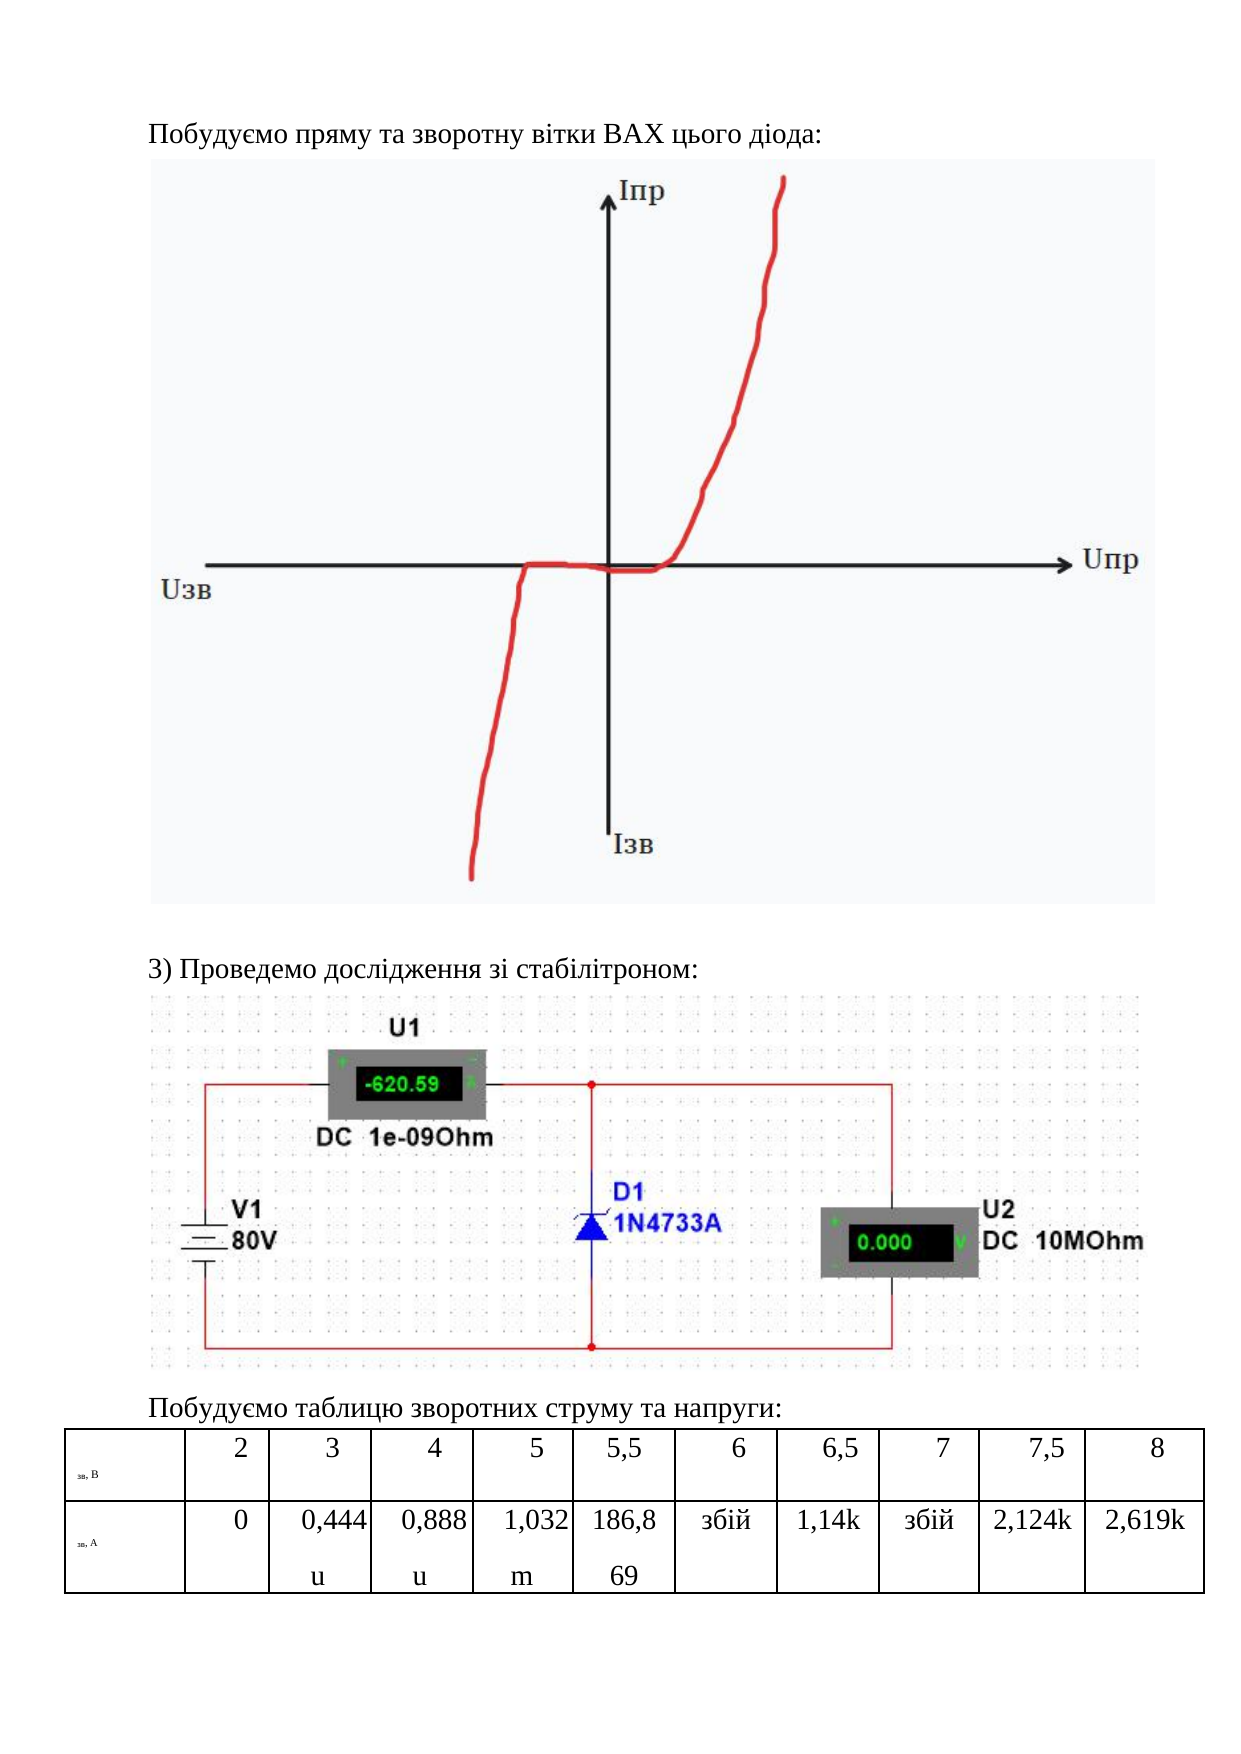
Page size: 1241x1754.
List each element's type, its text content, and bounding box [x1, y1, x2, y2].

table_header 4 [372, 1430, 472, 1490]
table_cell 2,124k [980, 1502, 1084, 1558]
table_header 6,5 [778, 1430, 878, 1490]
text Побудуємо таблицю зворотних струму та напруги: [148, 1390, 1203, 1424]
table_cell [66, 1490, 184, 1500]
table_cell [474, 1490, 572, 1500]
table_header 7,5 [980, 1430, 1084, 1490]
table_cell [372, 1490, 472, 1500]
table_cell [980, 1558, 1084, 1592]
table_cell [880, 1490, 978, 1500]
table_header 7 [880, 1430, 978, 1490]
table_cell 2,619k [1086, 1502, 1203, 1558]
table_header 2 [186, 1430, 268, 1490]
table_cell [270, 1490, 370, 1500]
table_header 5,5 [574, 1430, 674, 1490]
table_cell [980, 1490, 1084, 1500]
table_cell [574, 1490, 674, 1500]
table_header 5 [474, 1430, 572, 1490]
table_cell [676, 1558, 776, 1592]
table_cell [1086, 1558, 1203, 1592]
table_cell 0,444 [270, 1502, 370, 1558]
picture [150, 995, 1148, 1381]
table_cell [1086, 1490, 1203, 1500]
table_cell m [474, 1558, 572, 1592]
table_cell [880, 1558, 978, 1592]
table_cell 186,8 [574, 1502, 674, 1558]
table_header 6 [676, 1430, 776, 1490]
picture [150, 159, 1156, 904]
table_cell 0 [186, 1502, 268, 1558]
table_cell 1,14k [778, 1502, 878, 1558]
table_cell 0,888 [372, 1502, 472, 1558]
table_cell [66, 1558, 184, 1592]
table_cell [676, 1490, 776, 1500]
list Проведемо дослідження зі стабілітроном: [148, 951, 1203, 985]
table_cell [778, 1490, 878, 1500]
table_header 3 [270, 1430, 370, 1490]
table_cell збій [880, 1502, 978, 1558]
text Побудуємо пряму та зворотну вітки ВАХ цього діода: [148, 116, 1203, 149]
table_cell [186, 1490, 268, 1500]
table_cell u [372, 1558, 472, 1592]
table_cell 69 [574, 1558, 674, 1592]
table_cell зв, A [66, 1502, 184, 1558]
table_header 8 [1086, 1430, 1203, 1490]
table_cell 1,032 [474, 1502, 572, 1558]
table_cell [778, 1558, 878, 1592]
table_header зв, B [66, 1430, 184, 1490]
table_cell u [270, 1558, 370, 1592]
table_cell збій [676, 1502, 776, 1558]
table_cell [186, 1558, 268, 1592]
